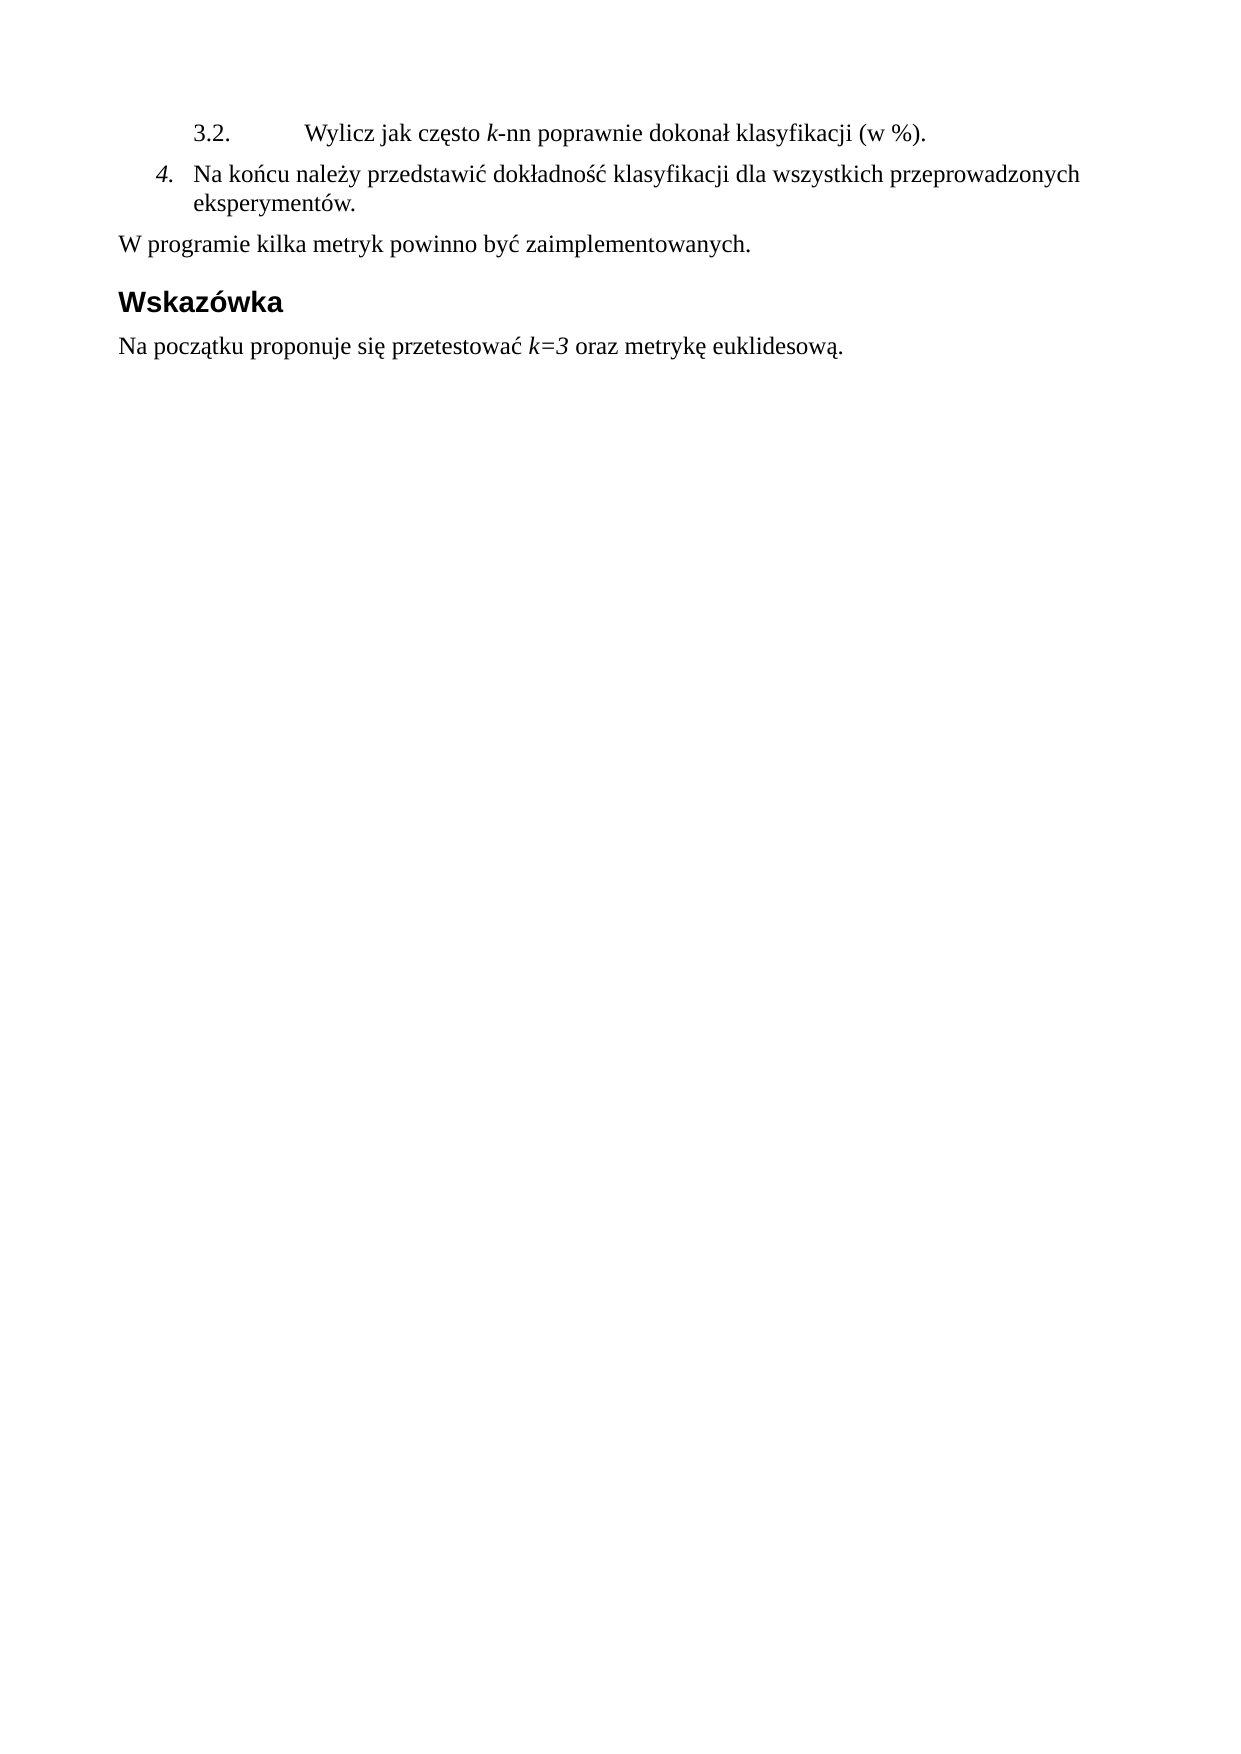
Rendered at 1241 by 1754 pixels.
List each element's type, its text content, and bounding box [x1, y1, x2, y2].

list Na końcu należy przedstawić dokładność klasyfikacji dla wszystkich przeprowadzonych eksperymentów. [156, 159, 1122, 217]
text Na początku proponuje się przetestować k=3 oraz metrykę euklidesową. [118, 331, 1122, 360]
text W programie kilka metryk powinno być zaimplementowanych. [118, 229, 1122, 258]
list Wylicz jak często k-nn poprawnie dokonał klasyfikacji (w %). [193, 118, 1122, 147]
subtitle Wskazówka [118, 285, 1122, 319]
